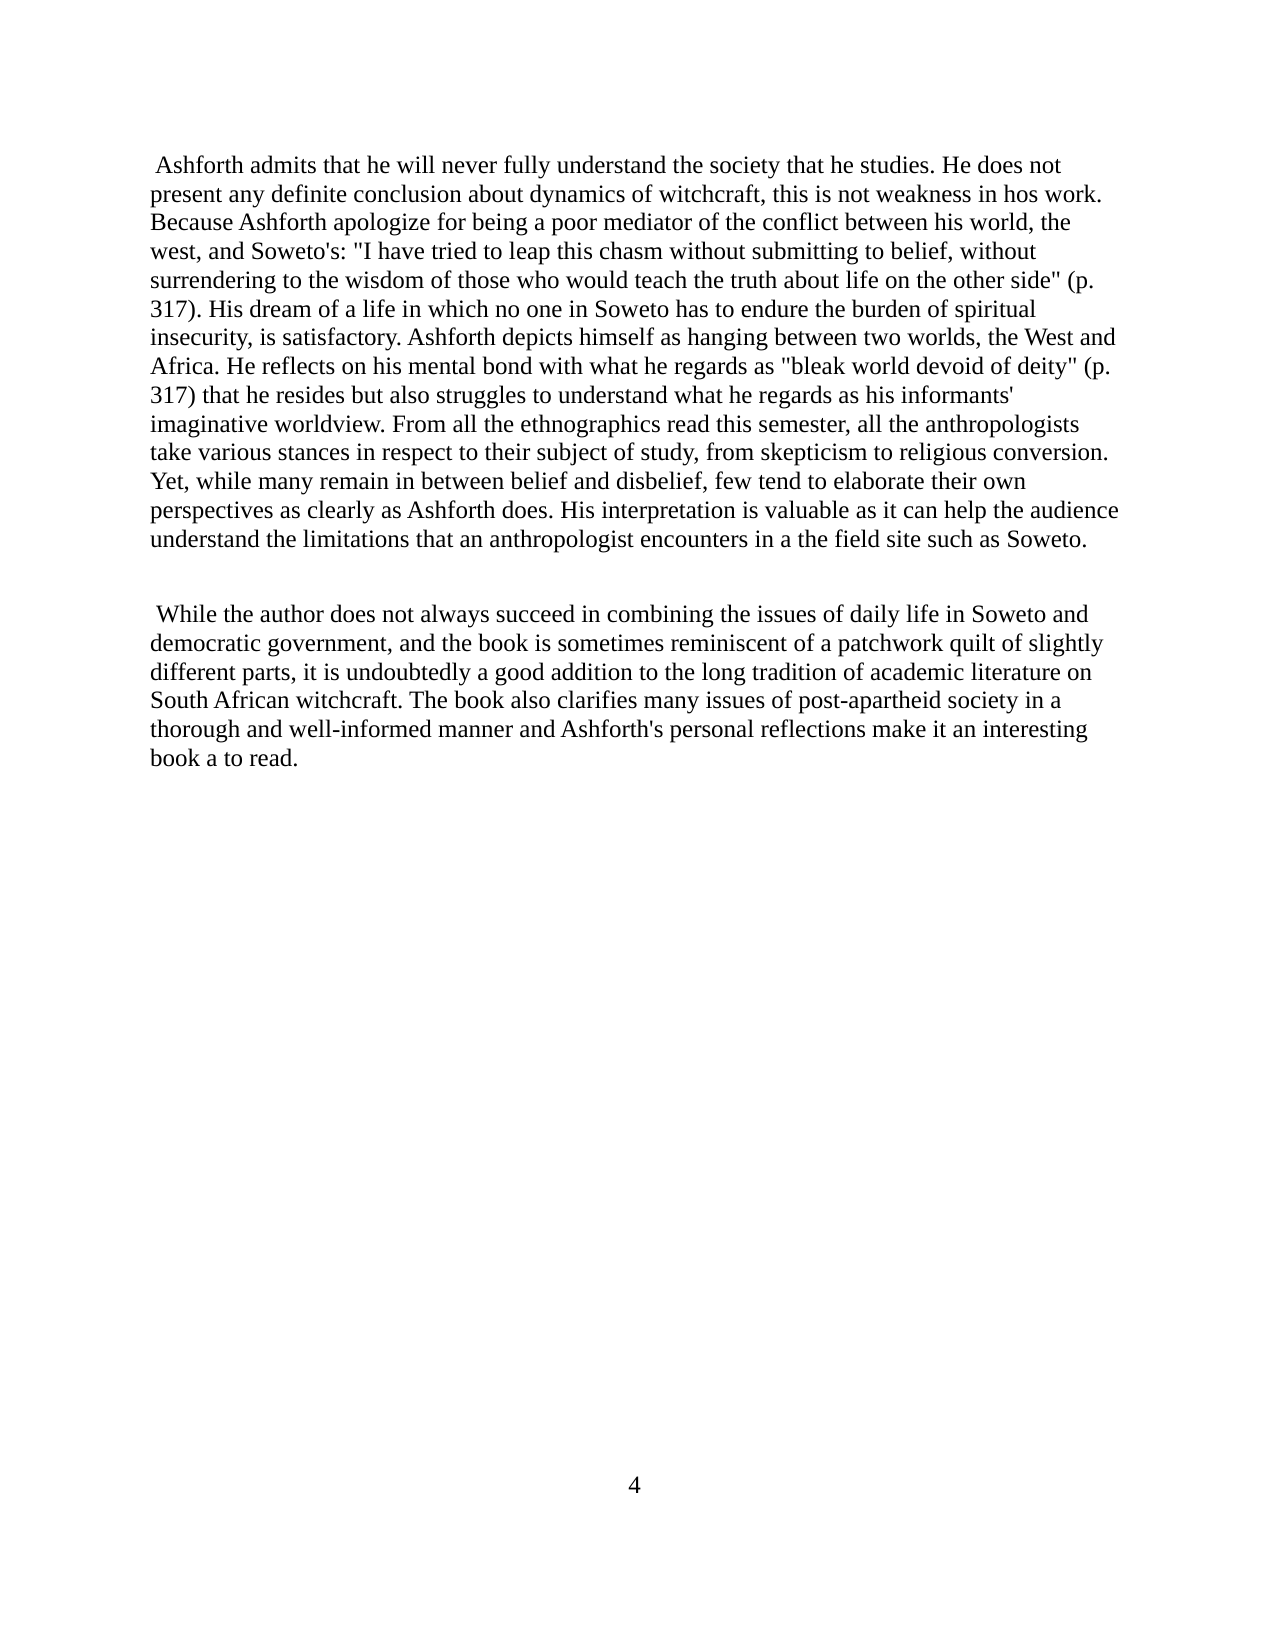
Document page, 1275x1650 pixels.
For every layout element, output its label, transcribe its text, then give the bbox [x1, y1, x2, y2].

text Ashforth admits that he will never fully understand the society that he studies. He does not present any definite conclusion about dynamics of witchcraft, this is not weakness in hos work. Because Ashforth apologize for being a poor mediator of the conflict between his world, the west, and Soweto's: "I have tried to leap this chasm without submitting to belief, without surrendering to the wisdom of those who would teach the truth about life on the other side" (p. 317). His dream of a life in which no one in Soweto has to endure the burden of spiritual insecurity, is satisfactory. Ashforth depicts himself as hanging between two worlds, the West and Africa. He reflects on his mental bond with what he regards as "bleak world devoid of deity" (p. 317) that he resides but also struggles to understand what he regards as his informants' imaginative worldview. From all the ethnographics read this semester, all the anthropologists take various stances in respect to their subject of study, from skepticism to religious conversion. Yet, while many remain in between belief and disbelief, few tend to elaborate their own perspectives as clearly as Ashforth does. His interpretation is valuable as it can help the audience understand the limitations that an anthropologist encounters in a the field site such as Soweto. [150, 150, 1125, 552]
text While the author does not always succeed in combining the issues of daily life in Soweto and democratic government, and the book is sometimes reminiscent of a patchwork quilt of slightly different parts, it is undoubtedly a good addition to the long tradition of academic literature on South African witchcraft. The book also clarifies many issues of post-apartheid society in a thorough and well-informed manner and Ashforth's personal reflections make it an interesting book a to read. [150, 570, 1125, 772]
